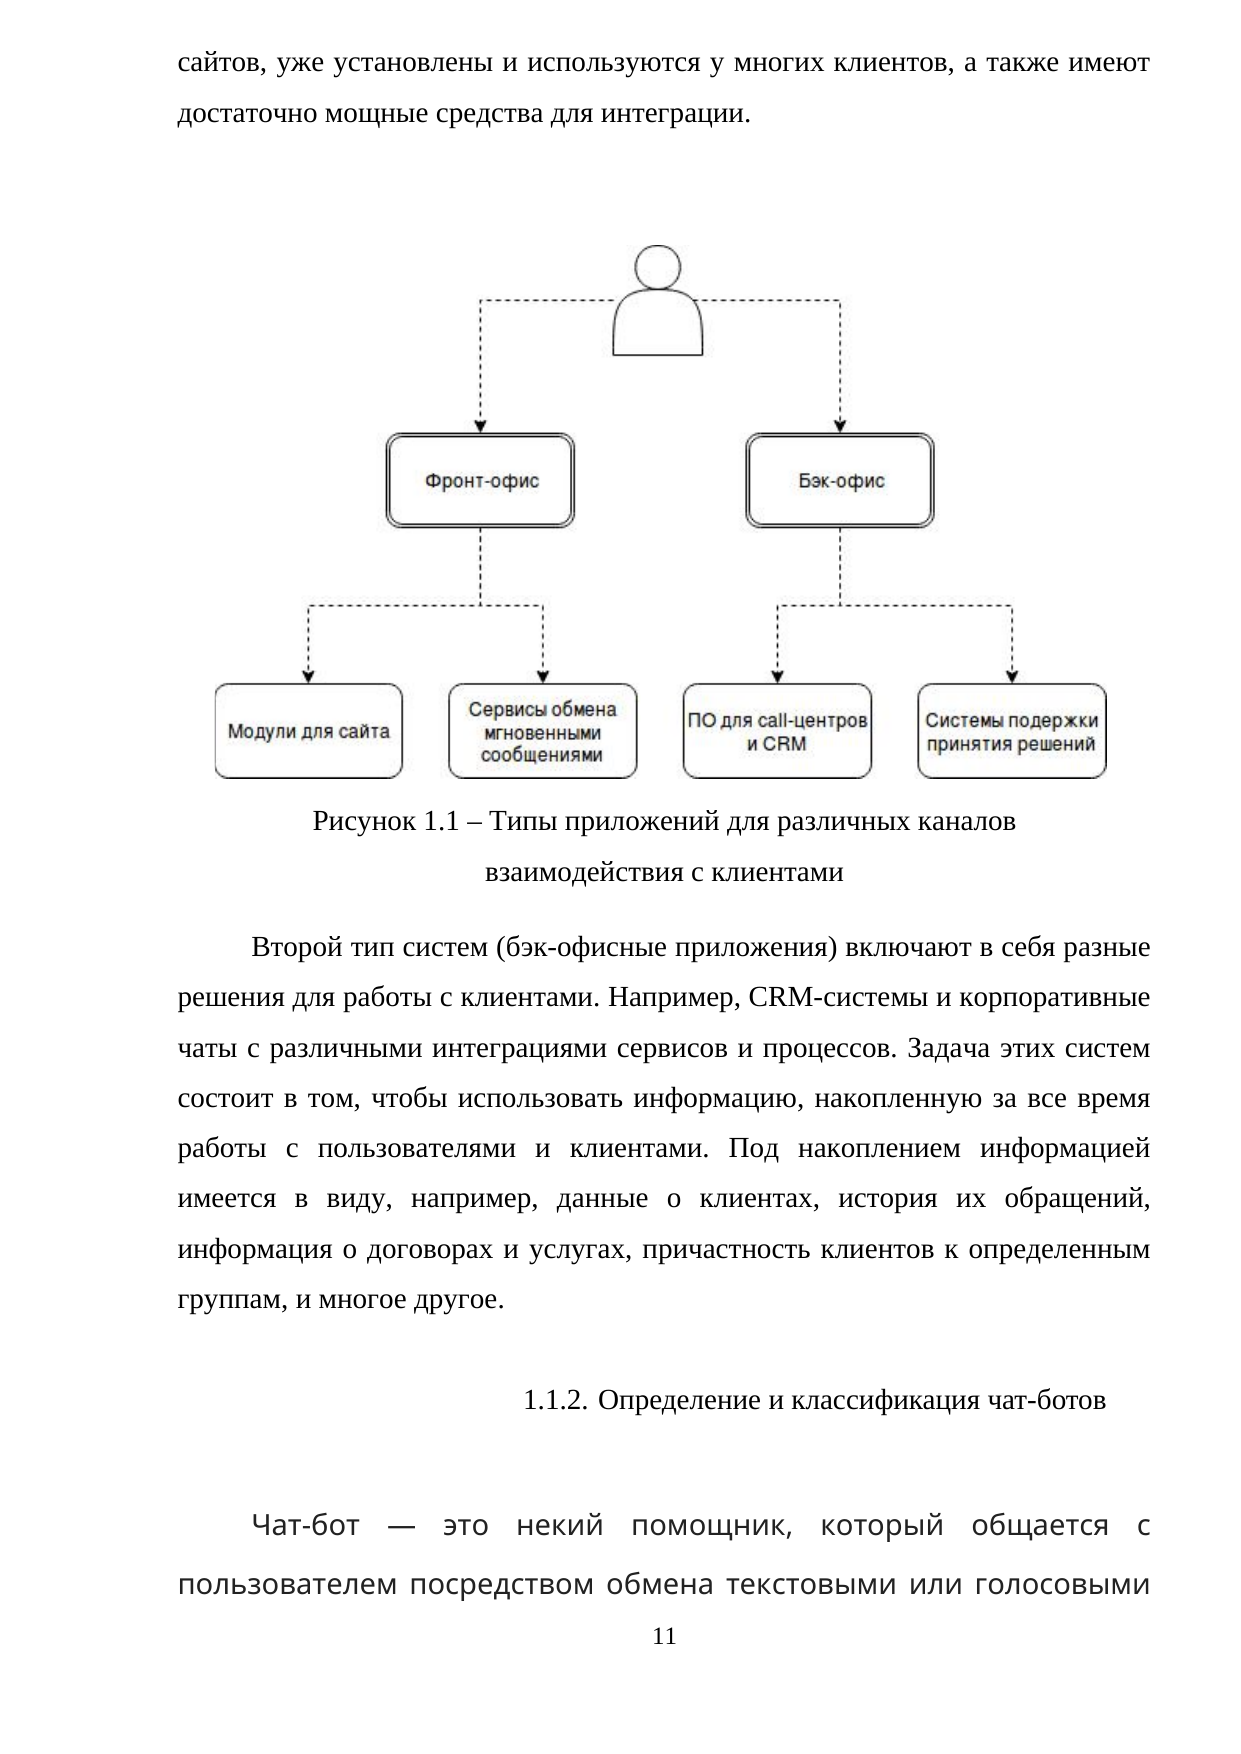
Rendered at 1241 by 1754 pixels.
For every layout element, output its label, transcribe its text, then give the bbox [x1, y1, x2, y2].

text сайтов, уже установлены и используются у многих клиентов, а также имеют достаточно мощные средства для интеграции. [177, 44, 1152, 128]
text Второй тип систем (бэк-офисные приложения) включают в себя разные решения для работы с клиентами. Например, CRM-системы и корпоративные чаты с различными интеграциями сервисов и процессов. Задача этих систем состоит в том, чтобы использовать информацию, накопленную за все время работы с пользователями и клиентами. Под накоплением информацией имеется в виду, например, данные о клиентах, история их обращений, информация о договорах и услугах, причастность клиентов к определенным группам, и многое другое. [177, 929, 1152, 1315]
picture [214, 245, 1107, 779]
list Определение и классификация чат-ботов [478, 1382, 1152, 1415]
text Рисунок 1.1 – Типы приложений для различных каналов взаимодействия с клиентами [177, 803, 1152, 887]
text Чат-бот — это некий помощник, который общается с пользователем посредством обмена текстовыми или голосовыми [177, 1504, 1152, 1603]
